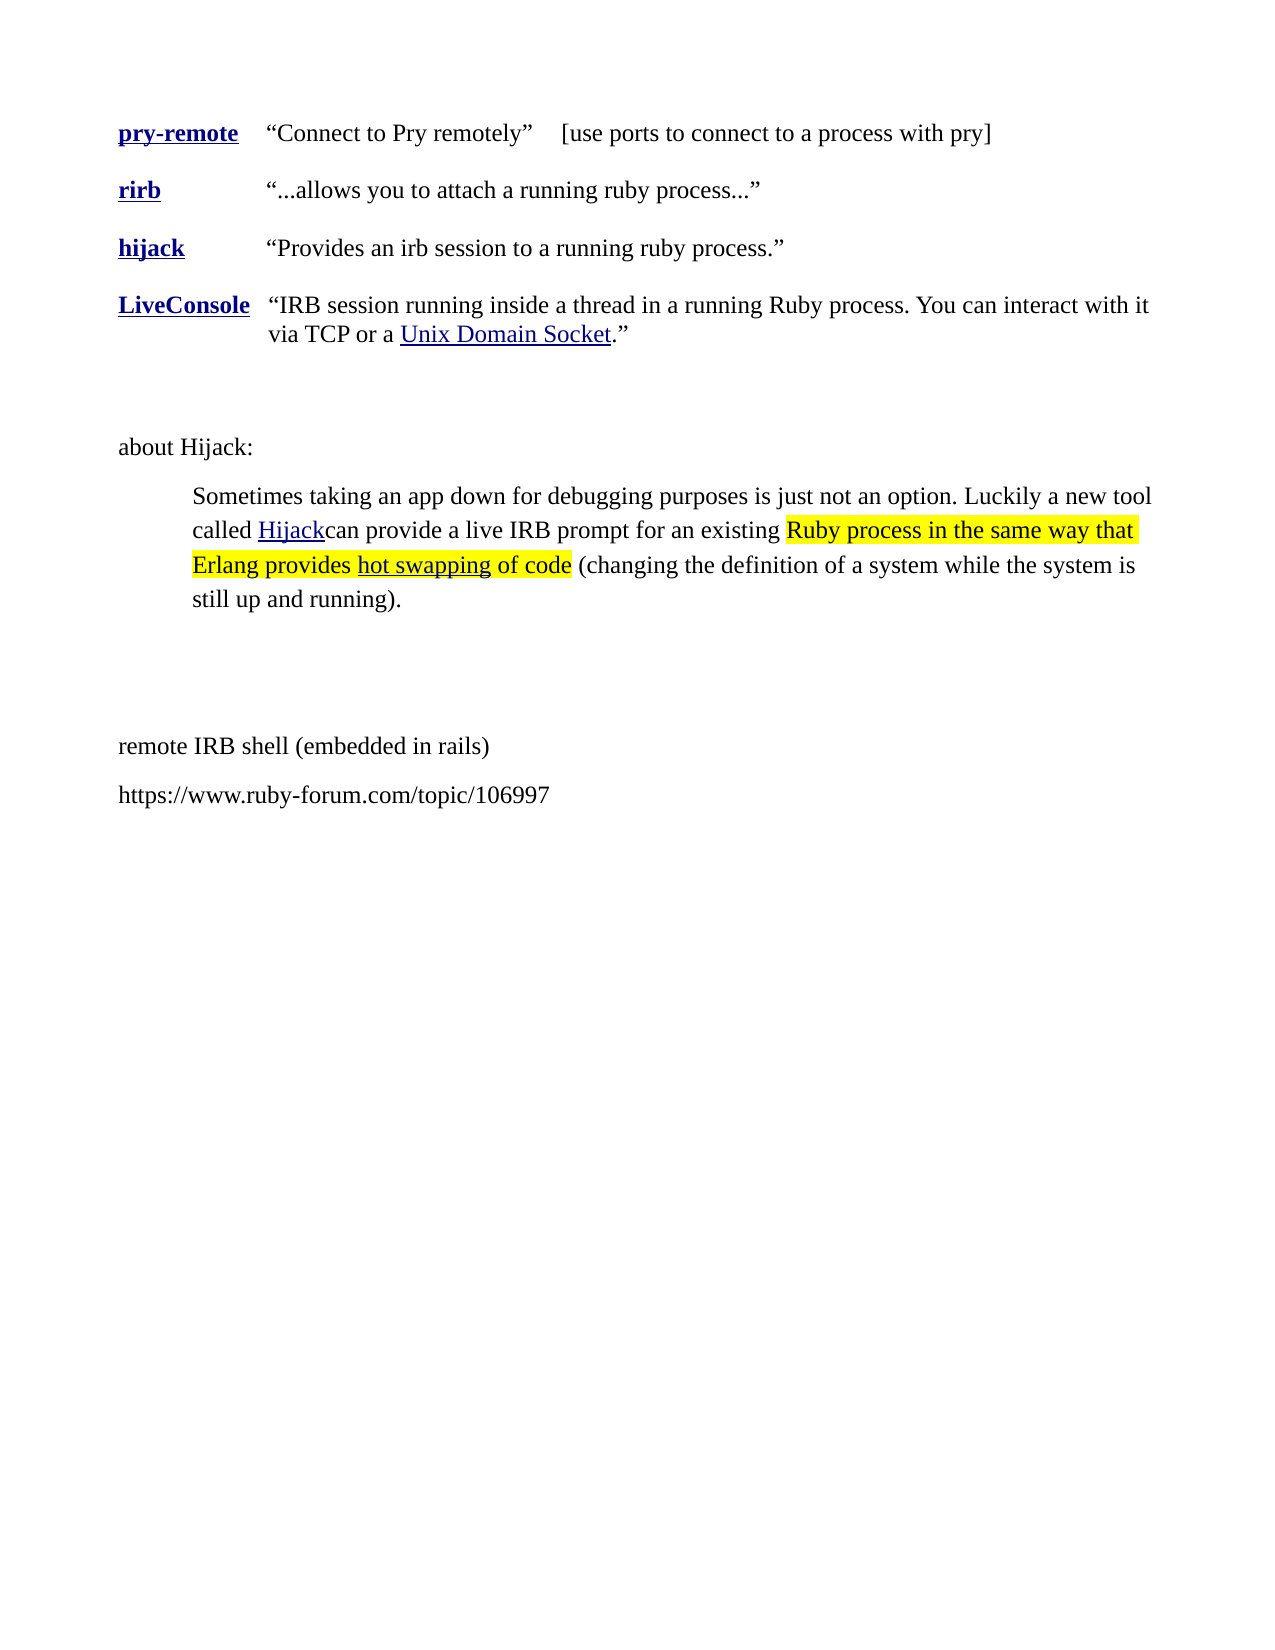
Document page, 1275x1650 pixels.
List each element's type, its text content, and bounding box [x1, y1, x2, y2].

text Sometimes taking an app down for debugging purposes is just not an option. Luckily a new tool called Hijackcan provide a live IRB prompt for an existing Ruby process in the same way that Erlang provides hot swapping of code (changing the definition of a system while the system is still up and running). [192, 481, 1157, 613]
text pry-remote “Connect to Pry remotely” [use ports to connect to a process with pry] [118, 118, 1157, 147]
text https://www.ruby-forum.com/topic/106997 [118, 780, 1157, 809]
text LiveConsole “IRB session running inside a thread in a running Ruby process. You can interact with it via TCP or a Unix Domain Socket.” [118, 291, 1157, 348]
text remote IRB shell (embedded in rails) [118, 731, 1157, 760]
text hijack “Provides an irb session to a running ruby process.” [118, 233, 1157, 262]
text rirb “...allows you to attach a running ruby process...” [118, 176, 1157, 204]
text about Hijack: [118, 432, 1157, 460]
